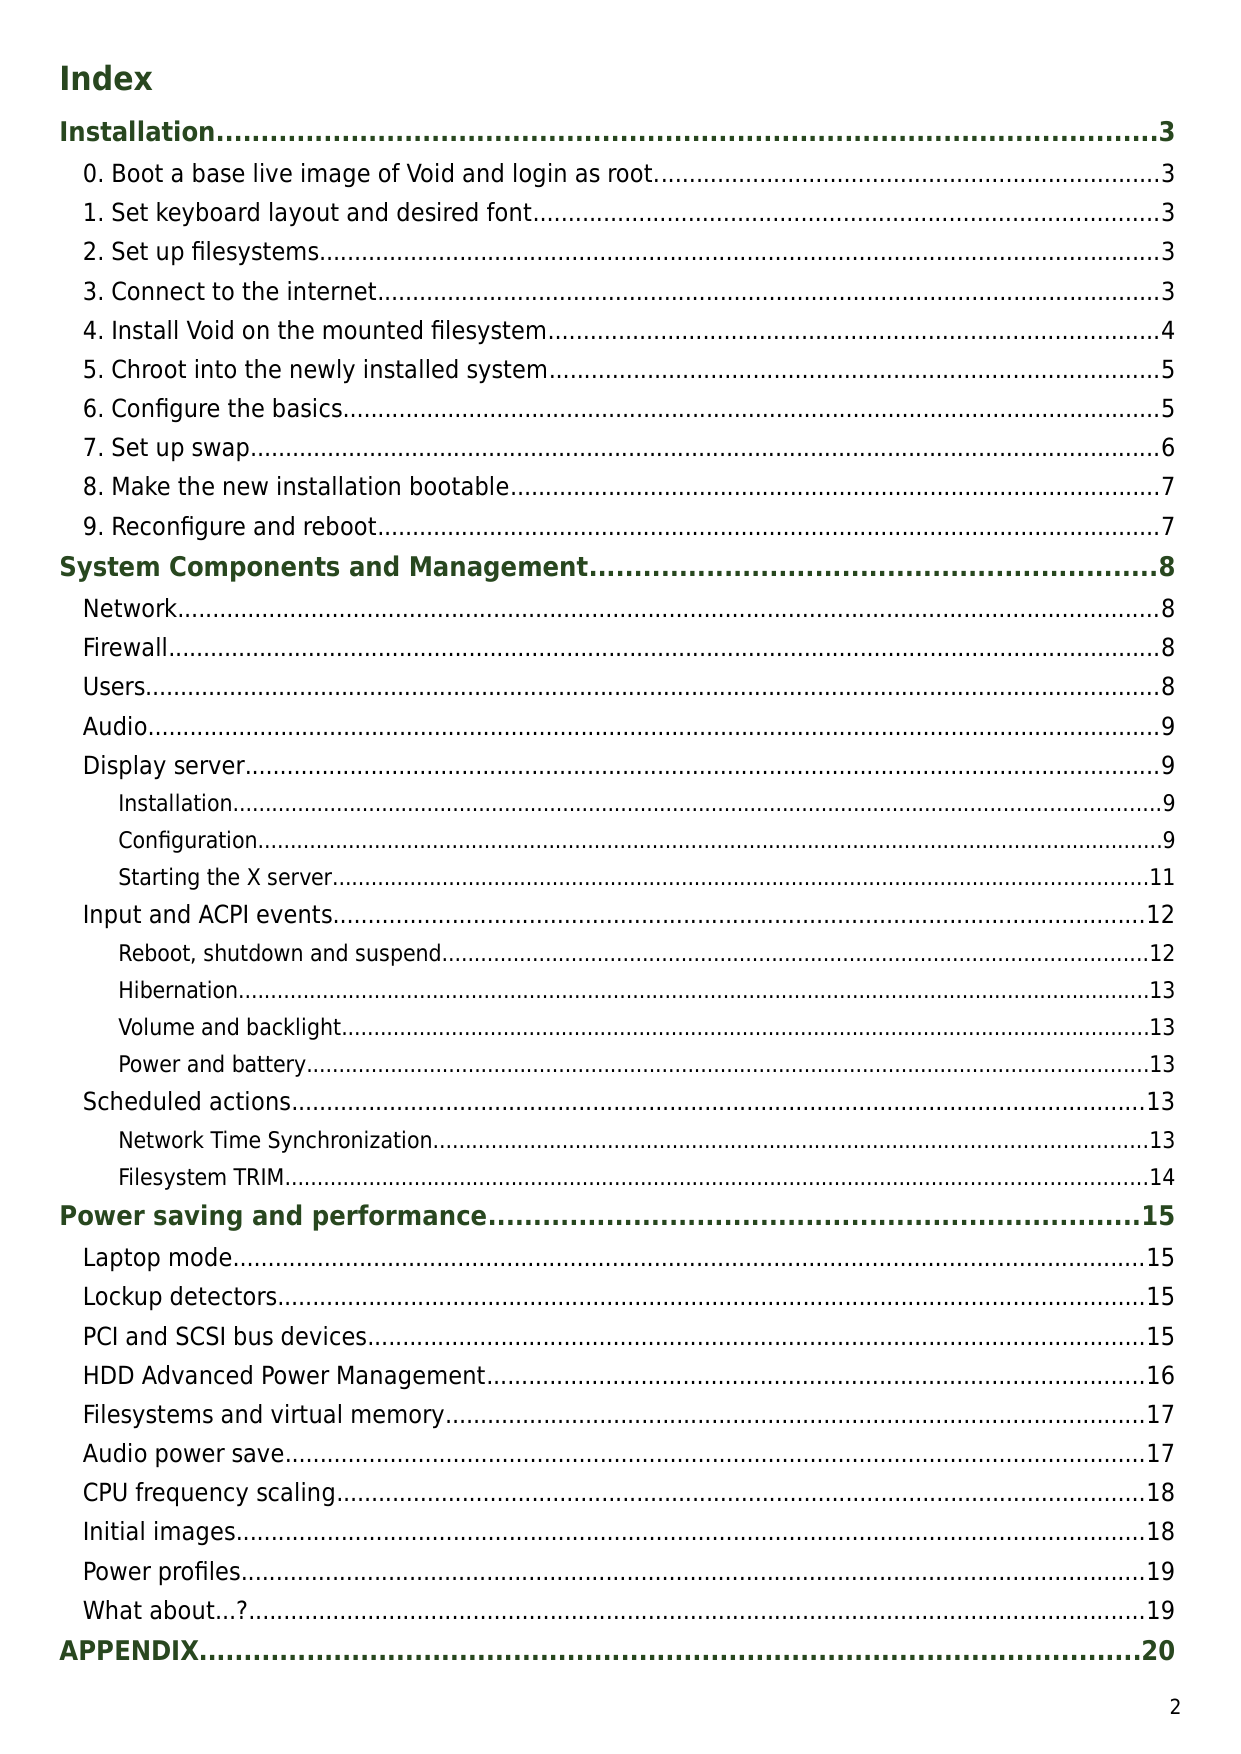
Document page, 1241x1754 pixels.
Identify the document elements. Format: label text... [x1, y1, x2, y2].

text 4. Install Void on the mounted filesystem 4 [83, 316, 1175, 345]
text Users 8 [83, 673, 1175, 702]
text CPU frequency scaling 18 [83, 1479, 1175, 1508]
subtitle Index [59, 59, 1181, 98]
text System Components and Management 8 [59, 551, 1175, 583]
text Input and ACPI events 12 [83, 901, 1175, 930]
text Lockup detectors 15 [83, 1283, 1175, 1312]
text Network Time Synchronization 13 [118, 1127, 1175, 1154]
text What about...? 19 [83, 1596, 1175, 1625]
text Laptop mode 15 [83, 1244, 1175, 1273]
text APPENDIX 20 [59, 1635, 1175, 1667]
text Scheduled actions 13 [83, 1087, 1175, 1116]
text Volume and backlight 13 [118, 1014, 1175, 1041]
text Audio 9 [83, 712, 1175, 741]
text 3. Connect to the internet 3 [83, 277, 1175, 306]
text Power saving and performance 15 [59, 1200, 1175, 1232]
text PCI and SCSI bus devices 15 [83, 1322, 1175, 1351]
text Initial images 18 [83, 1518, 1175, 1547]
text Reboot, shutdown and suspend 12 [118, 940, 1175, 967]
text Audio power save 17 [83, 1439, 1175, 1468]
text 7. Set up swap 6 [83, 434, 1175, 463]
text 2. Set up filesystems 3 [83, 238, 1175, 267]
text Starting the X server 11 [118, 864, 1175, 891]
text Installation 3 [59, 116, 1175, 148]
text 1. Set keyboard layout and desired font 3 [83, 199, 1175, 228]
text Power profiles 19 [83, 1557, 1175, 1586]
text Power and battery 13 [118, 1051, 1175, 1078]
text Filesystem TRIM 14 [118, 1163, 1175, 1191]
text Network 8 [83, 594, 1175, 623]
text Firewall 8 [83, 633, 1175, 662]
text Configuration 9 [118, 827, 1175, 854]
text 5. Chroot into the newly installed system 5 [83, 355, 1175, 384]
text Display server 9 [83, 751, 1175, 780]
text HDD Advanced Power Management 16 [83, 1361, 1175, 1390]
text 8. Make the new installation bootable 7 [83, 473, 1175, 502]
text Installation 9 [118, 790, 1175, 817]
text Filesystems and virtual memory 17 [83, 1400, 1175, 1429]
text Hibernation 13 [118, 977, 1175, 1004]
text 6. Configure the basics 5 [83, 394, 1175, 423]
text 0. Boot a base live image of Void and login as root. 3 [83, 159, 1175, 188]
text 9. Reconfigure and reboot 7 [83, 512, 1175, 541]
